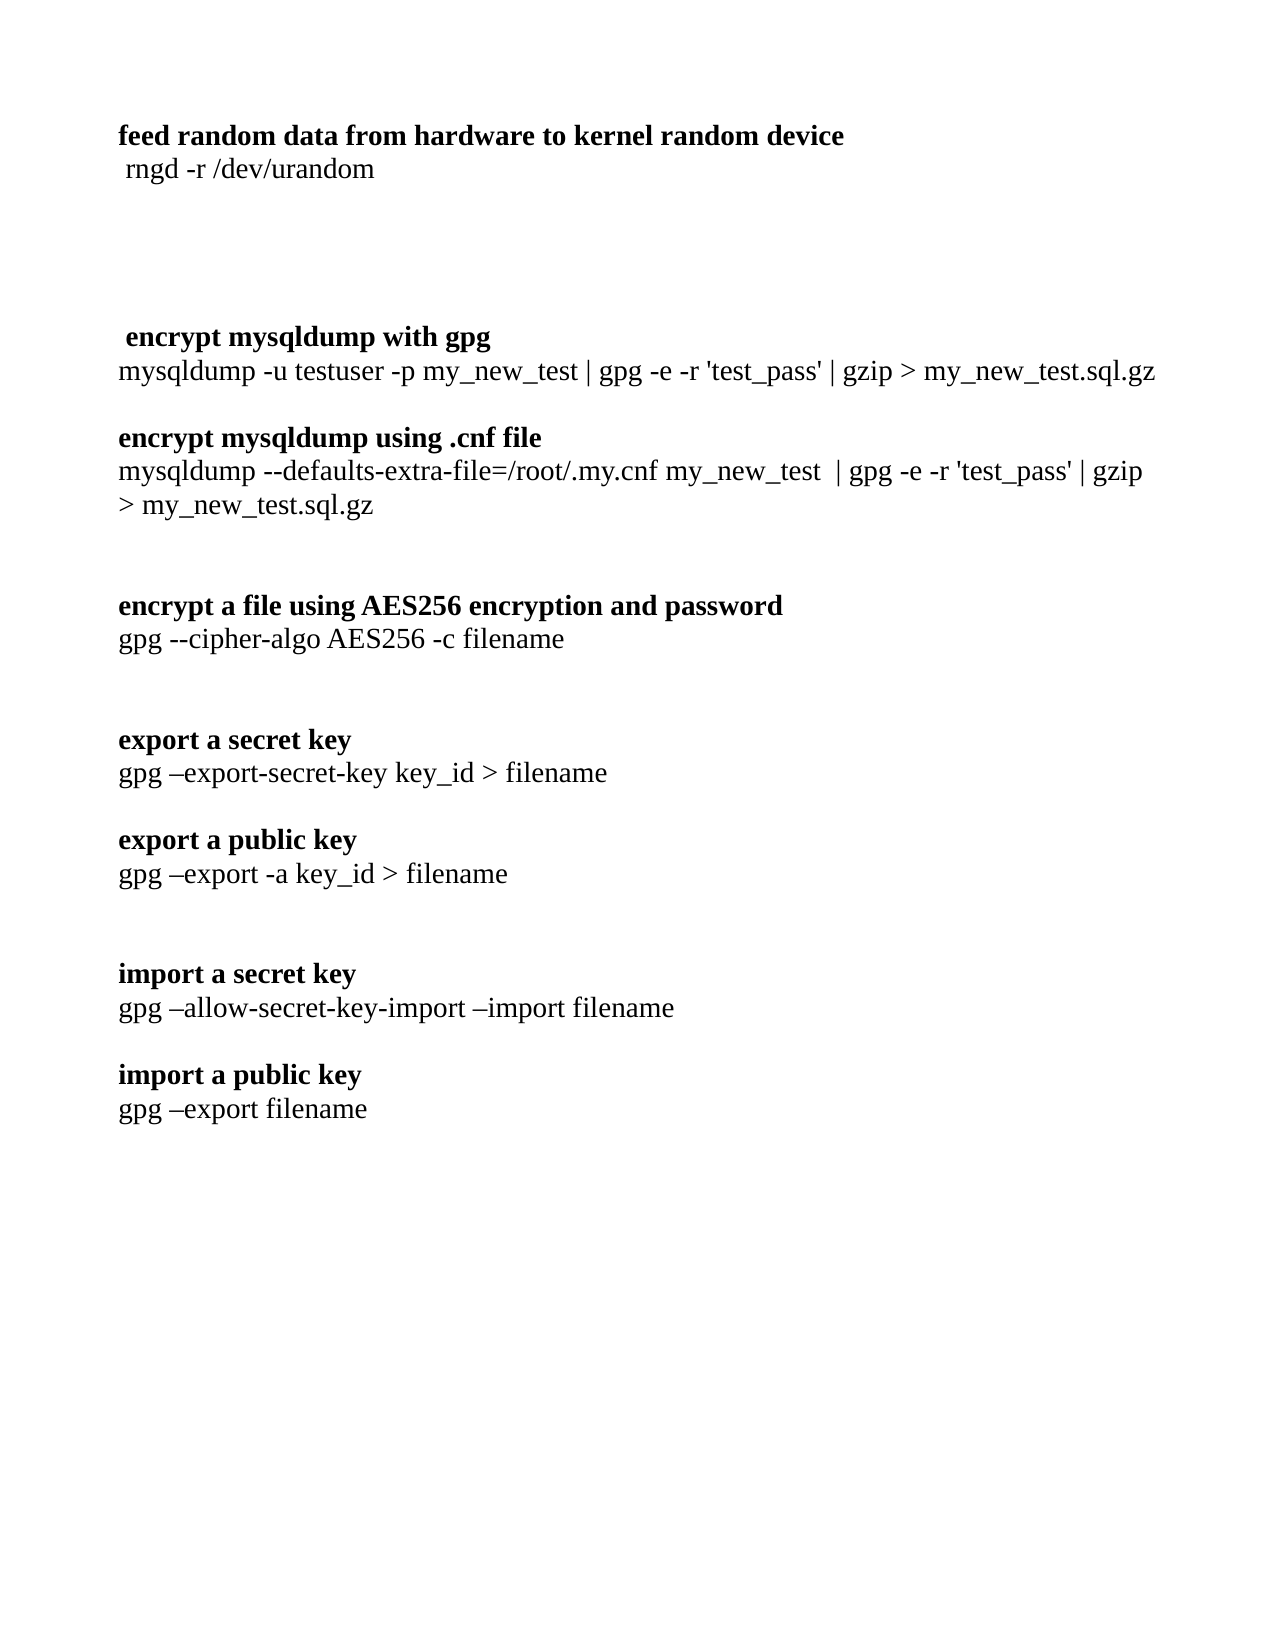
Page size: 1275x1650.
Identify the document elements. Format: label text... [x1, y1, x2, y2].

text export a public key [118, 822, 1157, 856]
text gpg –export-secret-key key_id > filename [118, 755, 1157, 789]
text export a secret key [118, 722, 1157, 755]
text mysqldump --defaults-extra-file=/root/.my.cnf my_new_test | gpg -e -r 'test_pass' | gzip > my_new_test.sql.gz [118, 453, 1157, 521]
text gpg –export filename [118, 1091, 1157, 1124]
text gpg --cipher-algo AES256 -c filename [118, 621, 1157, 655]
text encrypt mysqldump with gpg [118, 319, 1157, 353]
text import a secret key [118, 957, 1157, 990]
text rngd -r /dev/urandom [118, 152, 1157, 185]
text import a public key [118, 1057, 1157, 1091]
text encrypt a file using AES256 encryption and password [118, 588, 1157, 621]
text gpg –export -a key_id > filename [118, 856, 1157, 889]
text encrypt mysqldump using .cnf file [118, 420, 1157, 453]
text feed random data from hardware to kernel random device [118, 118, 1157, 152]
text mysqldump -u testuser -p my_new_test | gpg -e -r 'test_pass' | gzip > my_new_test.sql.gz [118, 353, 1157, 386]
text gpg –allow-secret-key-import –import filename [118, 990, 1157, 1024]
